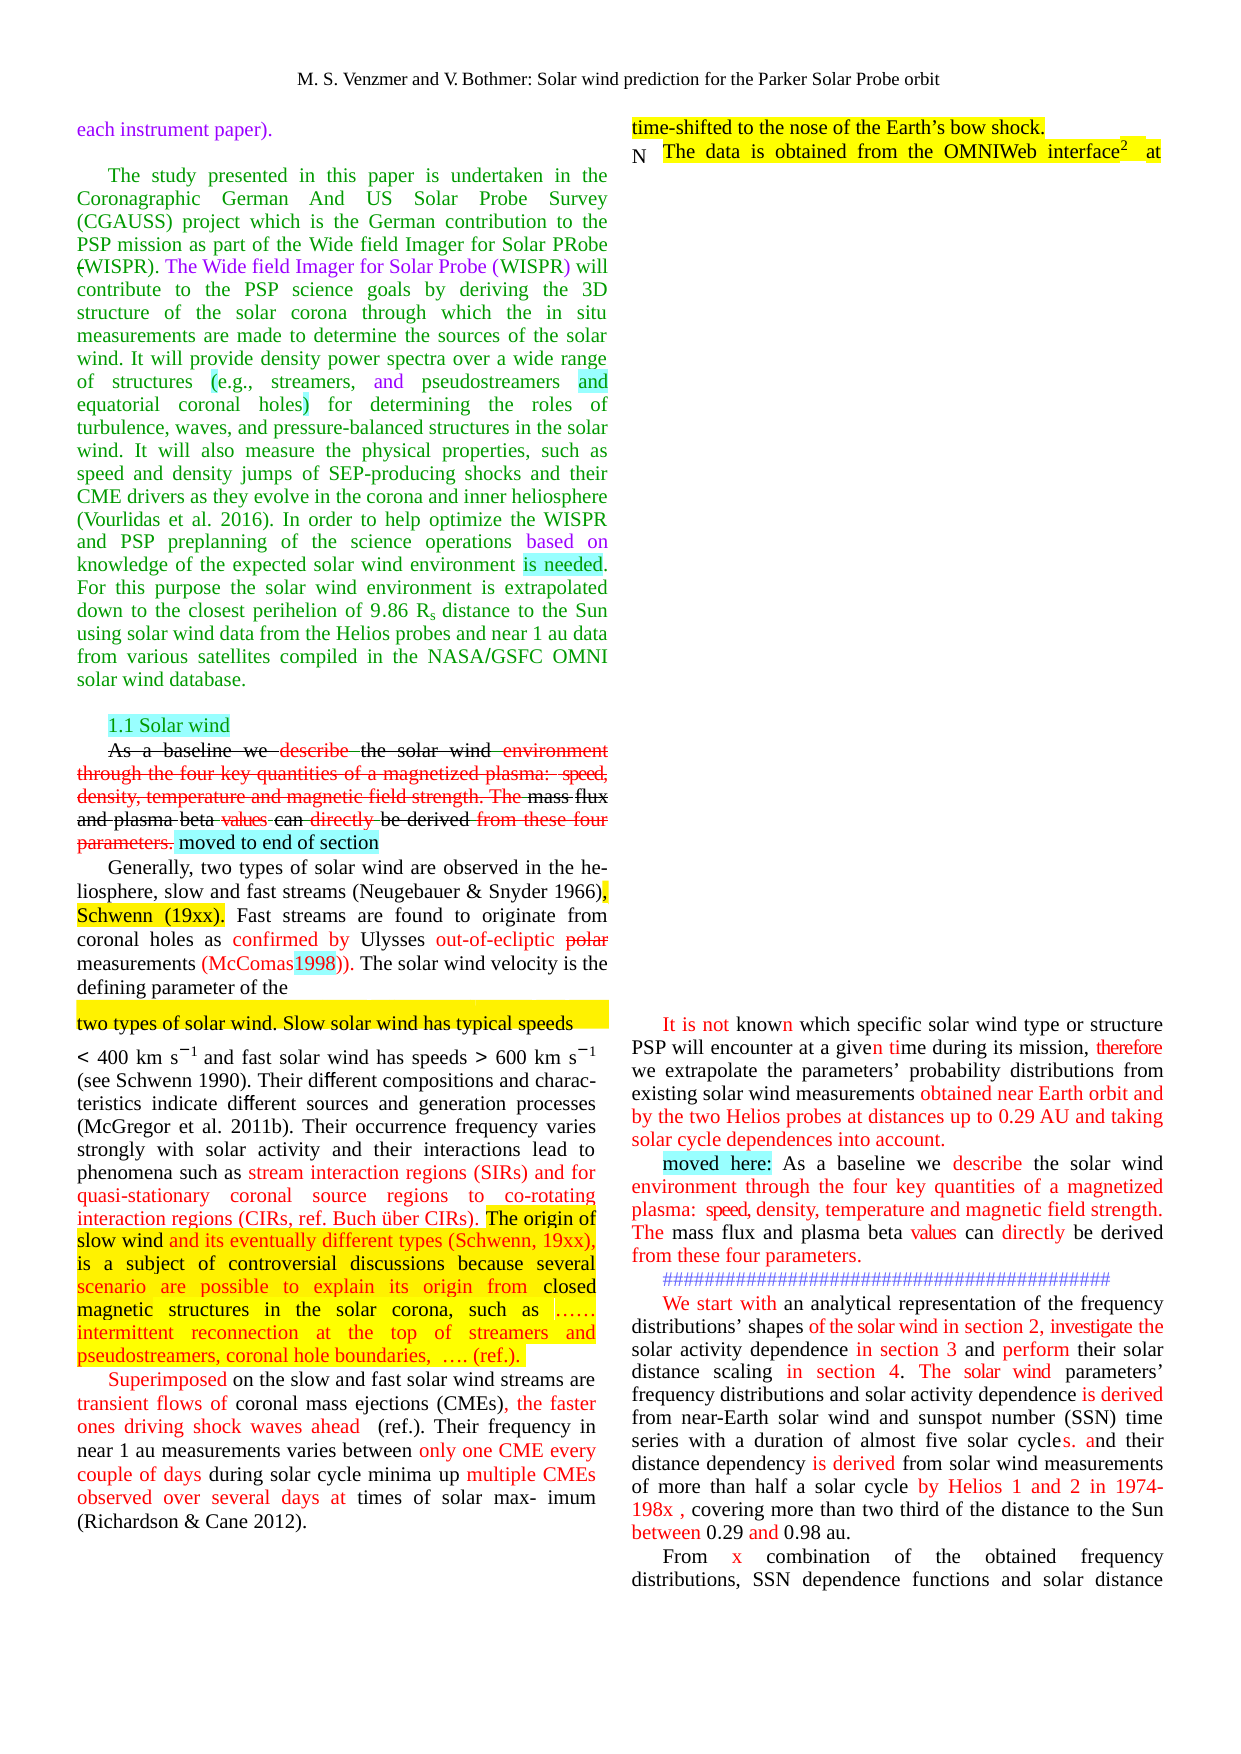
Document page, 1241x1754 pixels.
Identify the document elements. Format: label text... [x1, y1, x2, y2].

text each instrument paper). [77, 117, 608, 141]
text < 400 km s−1 and fast solar wind has speeds > 600 km s−1 (see Schwenn 1990). Their different compositions and charac- teristics indicate different sources and generation processes (McGregor et al. 2011b). Their occurrence frequency varies strongly with solar activity and their interactions lead to phenomena such as stream interaction regions (SIRs) and for quasi-stationary coronal source regions to co-rotating interaction regions (CIRs, ref. Buch über CIRs). The origin of slow wind and its eventually different types (Schwenn, 19xx), is a subject of controversial discussions because several scenario are possible to explain its origin from closed magnetic structures in the solar corona, such as …… intermittent reconnection at the top of streamers and pseudostreamers, coronal hole boundaries, …. (ref.). [77, 1046, 596, 1367]
text The study presented in this paper is undertaken in the Coronagraphic German And US Solar Probe Survey (CGAUSS) project which is the German contribution to the PSP mission as part of the Wide field Imager for Solar PRobe (WISPR). The Wide field Imager for Solar Probe (WISPR) will contribute to the PSP science goals by deriving the 3D structure of the solar corona through which the in situ measurements are made to determine the sources of the solar wind. It will provide density power spectra over a wide range of structures (e.g., streamers, and pseudostreamers and equatorial coronal holes) for determining the roles of turbulence, waves, and pressure-balanced structures in the solar wind. It will also measure the physical properties, such as speed and density jumps of SEP-producing shocks and their CME drivers as they evolve in the corona and inner heliosphere (Vourlidas et al. 2016). In order to help optimize the WISPR and PSP preplanning of the science operations based on knowledge of the expected solar wind environment is needed. For this purpose the solar wind environment is extrapolated down to the closest perihelion of 9.86 Rs distance to the Sun using solar wind data from the Helios probes and near 1 au data from various satellites compiled in the NASA/GSFC OMNI solar wind database. [77, 164, 608, 691]
text 1.1 Solar wind [77, 714, 608, 737]
text It is not known which specific solar wind type or structure PSP will encounter at a given time during its mission, therefore we extrapolate the parameters’ probability distributions from existing solar wind measurements obtained near Earth orbit and by the two Helios probes at distances up to 0.29 AU and taking solar cycle dependences into account. [631, 1013, 1164, 1151]
text time-shifted to the nose of the Earth’s bow shock. [632, 117, 1176, 139]
text ########################################### [631, 1268, 1164, 1291]
text Superimposed on the slow and fast solar wind streams are transient flows of coronal mass ejections (CMEs), the faster ones driving shock waves ahead (ref.). Their frequency in near 1 au measurements varies between only one CME every couple of days during solar cycle minima up multiple CMEs observed over several days at times of solar max- imum (Richardson & Cane 2012). [77, 1367, 596, 1533]
text We start with an analytical representation of the frequency distributions’ shapes of the solar wind in section 2, investigate the solar activity dependence in section 3 and perform their solar distance scaling in section 4. The solar wind parameters’ frequency distributions and solar activity dependence is derived from near-Earth solar wind and sunspot number (SSN) time series with a duration of almost five solar cycles. and their distance dependency is derived from solar wind measurements of more than half a solar cycle by Helios 1 and 2 in 1974-198x , covering more than two third of the distance to the Sun between 0.29 and 0.98 au. [631, 1292, 1164, 1544]
text moved here: As a baseline we describe the solar wind environment through the four key quantities of a magnetized plasma: speed, density, temperature and magnetic field strength. The mass flux and plasma beta values can directly be derived from these four parameters. [631, 1152, 1164, 1267]
text The data is obtained from the OMNIWeb interface2 at [663, 139, 1176, 163]
text From x combination of the obtained frequency distributions, SSN dependence functions and solar distance [631, 1545, 1164, 1591]
text As a baseline we describe the solar wind environment through the four key quantities of a magnetized plasma: speed, density, temperature and magnetic field strength. The mass flux and plasma beta values can directly be derived from these four parameters. moved to end of section [77, 739, 608, 854]
text Generally, two types of solar wind are observed in the he- liosphere, slow and fast streams (Neugebauer & Snyder 1966), Schwenn (19xx). Fast streams are found to originate from coronal holes as confirmed by Ulysses out-of-ecliptic polar measurements (McComas1998)). The solar wind velocity is the defining parameter of the [77, 855, 608, 999]
text two types of solar wind. Slow solar wind has typical speeds [77, 1013, 608, 1035]
